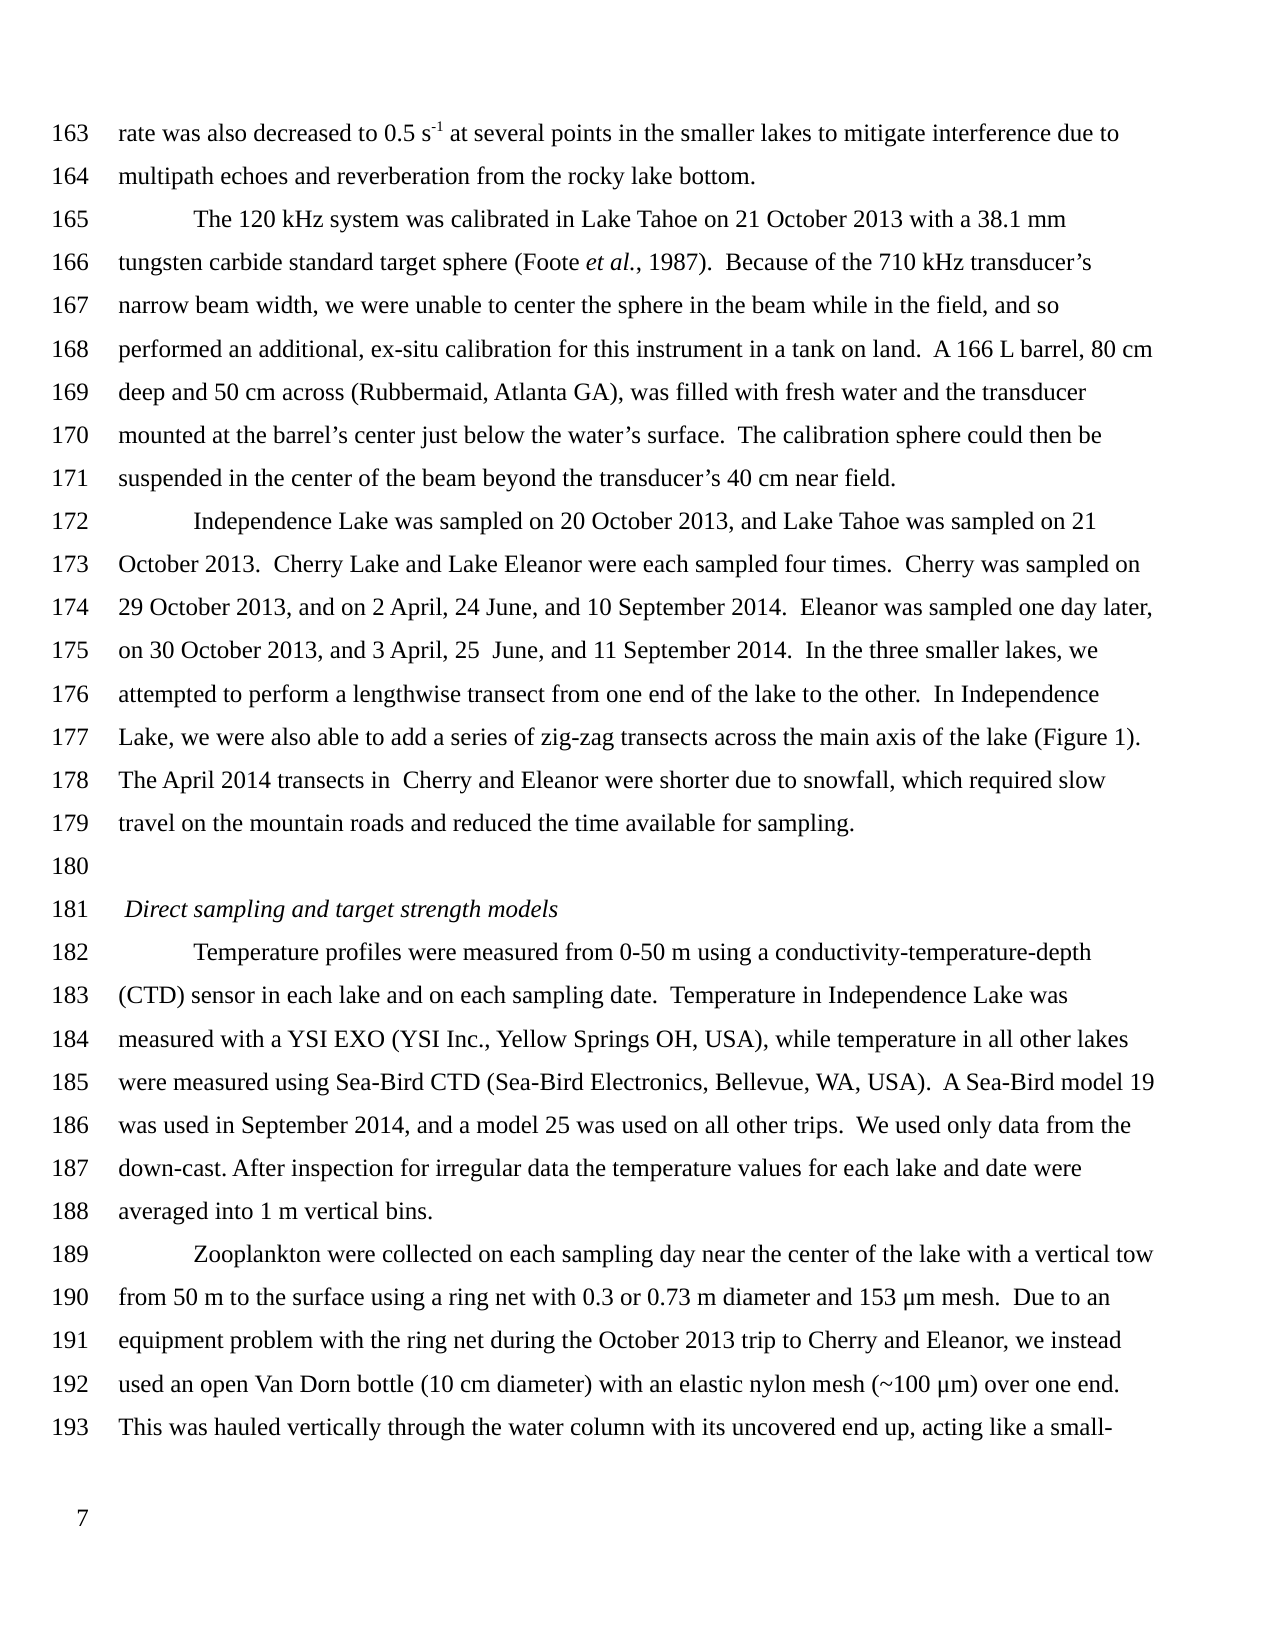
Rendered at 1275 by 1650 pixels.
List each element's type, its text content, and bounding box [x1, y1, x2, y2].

text rate was also decreased to 0.5 s-1 at several points in the smaller lakes to mitigate interference due to multipath echoes and reverberation from the rocky lake bottom. [118, 118, 1157, 190]
text Independence Lake was sampled on 20 October 2013, and Lake Tahoe was sampled on 21 October 2013. Cherry Lake and Lake Eleanor were each sampled four times. Cherry was sampled on 29 October 2013, and on 2 April, 24 June, and 10 September 2014. Eleanor was sampled one day later, on 30 October 2013, and 3 April, 25 June, and 11 September 2014. In the three smaller lakes, we attempted to perform a lengthwise transect from one end of the lake to the other. In Independence Lake, we were also able to add a series of zig-zag transects across the main axis of the lake (Figure 1). The April 2014 transects in Cherry and Eleanor were shorter due to snowfall, which required slow travel on the mountain roads and reduced the time available for sampling. [118, 506, 1157, 837]
text The 120 kHz system was calibrated in Lake Tahoe on 21 October 2013 with a 38.1 mm tungsten carbide standard target sphere (Foote et al., 1987)⁠. Because of the 710 kHz transducer’s narrow beam width, we were unable to center the sphere in the beam while in the field, and so performed an additional, ex-situ calibration for this instrument in a tank on land. A 166 L barrel, 80 cm deep and 50 cm across (Rubbermaid, Atlanta GA), was filled with fresh water and the transducer mounted at the barrel’s center just below the water’s surface. The calibration sphere could then be suspended in the center of the beam beyond the transducer’s 40 cm near field. [118, 204, 1157, 492]
text Direct sampling and target strength models [118, 894, 1157, 923]
text Zooplankton were collected on each sampling day near the center of the lake with a vertical tow from 50 m to the surface using a ring net with 0.3 or 0.73 m diameter and 153 μm mesh. Due to an equipment problem with the ring net during the October 2013 trip to Cherry and Eleanor, we instead used an open Van Dorn bottle (10 cm diameter) with an elastic nylon mesh (~100 μm) over one end. This was hauled vertically through the water column with its uncovered end up, acting like a small- [118, 1239, 1157, 1441]
text Temperature profiles were measured from 0-50 m using a conductivity-temperature-depth (CTD) sensor in each lake and on each sampling date. Temperature in Independence Lake was measured with a YSI EXO (YSI Inc., Yellow Springs OH, USA), while temperature in all other lakes were measured using Sea-Bird CTD (Sea-Bird Electronics, Bellevue, WA, USA). A Sea-Bird model 19 was used in September 2014, and a model 25 was used on all other trips. We used only data from the down-cast. After inspection for irregular data the temperature values for each lake and date were averaged into 1 m vertical bins. [118, 937, 1157, 1225]
